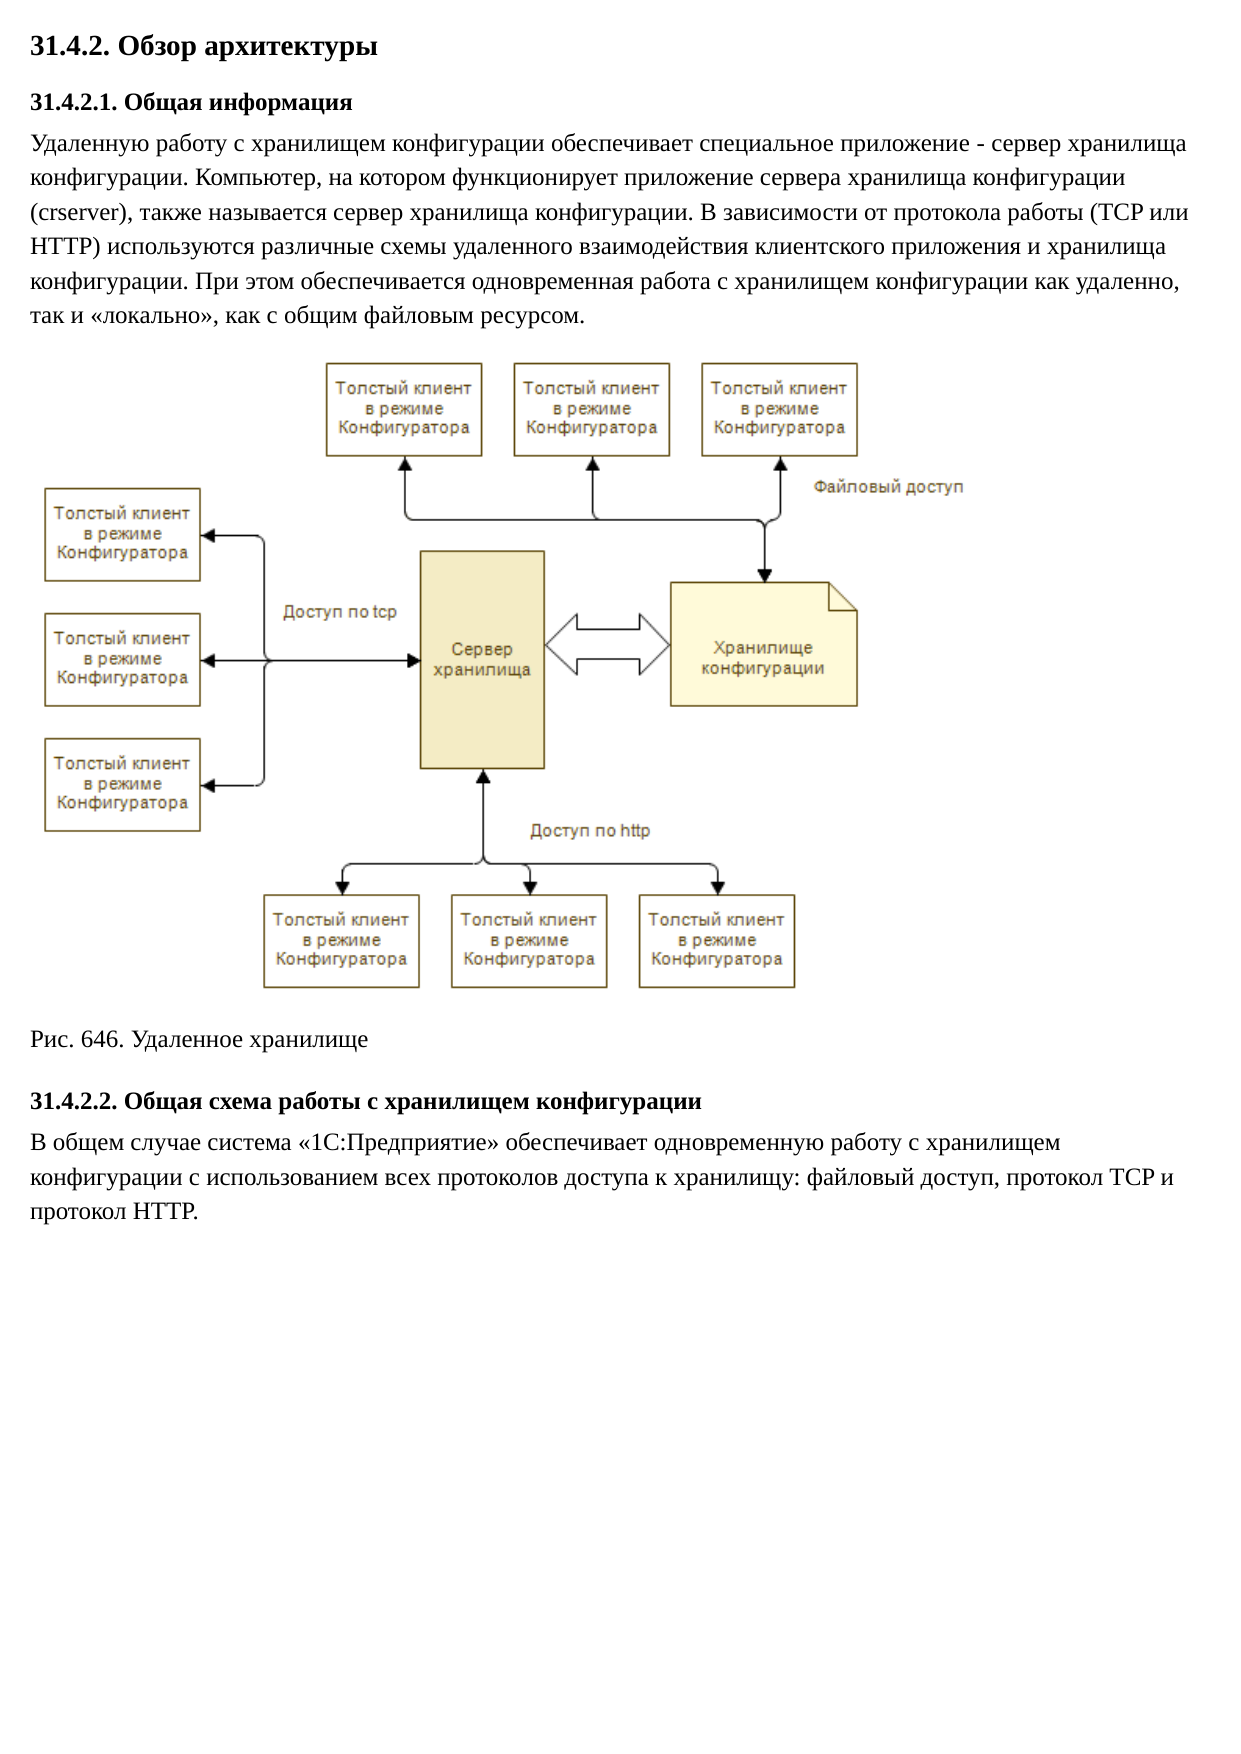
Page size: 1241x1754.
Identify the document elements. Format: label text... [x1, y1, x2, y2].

subtitle 31.4.2. Обзор архитектуры [30, 28, 1211, 62]
subtitle 31.4.2.1. Общая информация [30, 87, 1211, 115]
picture [29, 349, 977, 1004]
text Удаленную работу с хранилищем конфигурации обеспечивает специальное приложение ‑ сервер хранилища конфигурации. Компьютер, на котором функционирует приложение сервера хранилища конфигурации (crserver), также называется сервер хранилища конфигурации. В зависимости от протокола работы (TCP или HTTP) используются различные схемы удаленного взаимодействия клиентского приложения и хранилища конфигурации. При этом обеспечивается одновременная работа с хранилищем конфигурации как удаленно, так и «локально», как с общим файловым ресурсом. [30, 128, 1211, 329]
text Рис. 646. Удаленное хранилище [30, 1024, 1211, 1053]
text В общем случае система «1С:Предприятие» обеспечивает одновременную работу с хранилищем конфигурации с использованием всех протоколов доступа к хранилищу: файловый доступ, протокол TCP и протокол HTTP. [30, 1127, 1211, 1225]
subtitle 31.4.2.2. Общая схема работы с хранилищем конфигурации [30, 1086, 1211, 1115]
